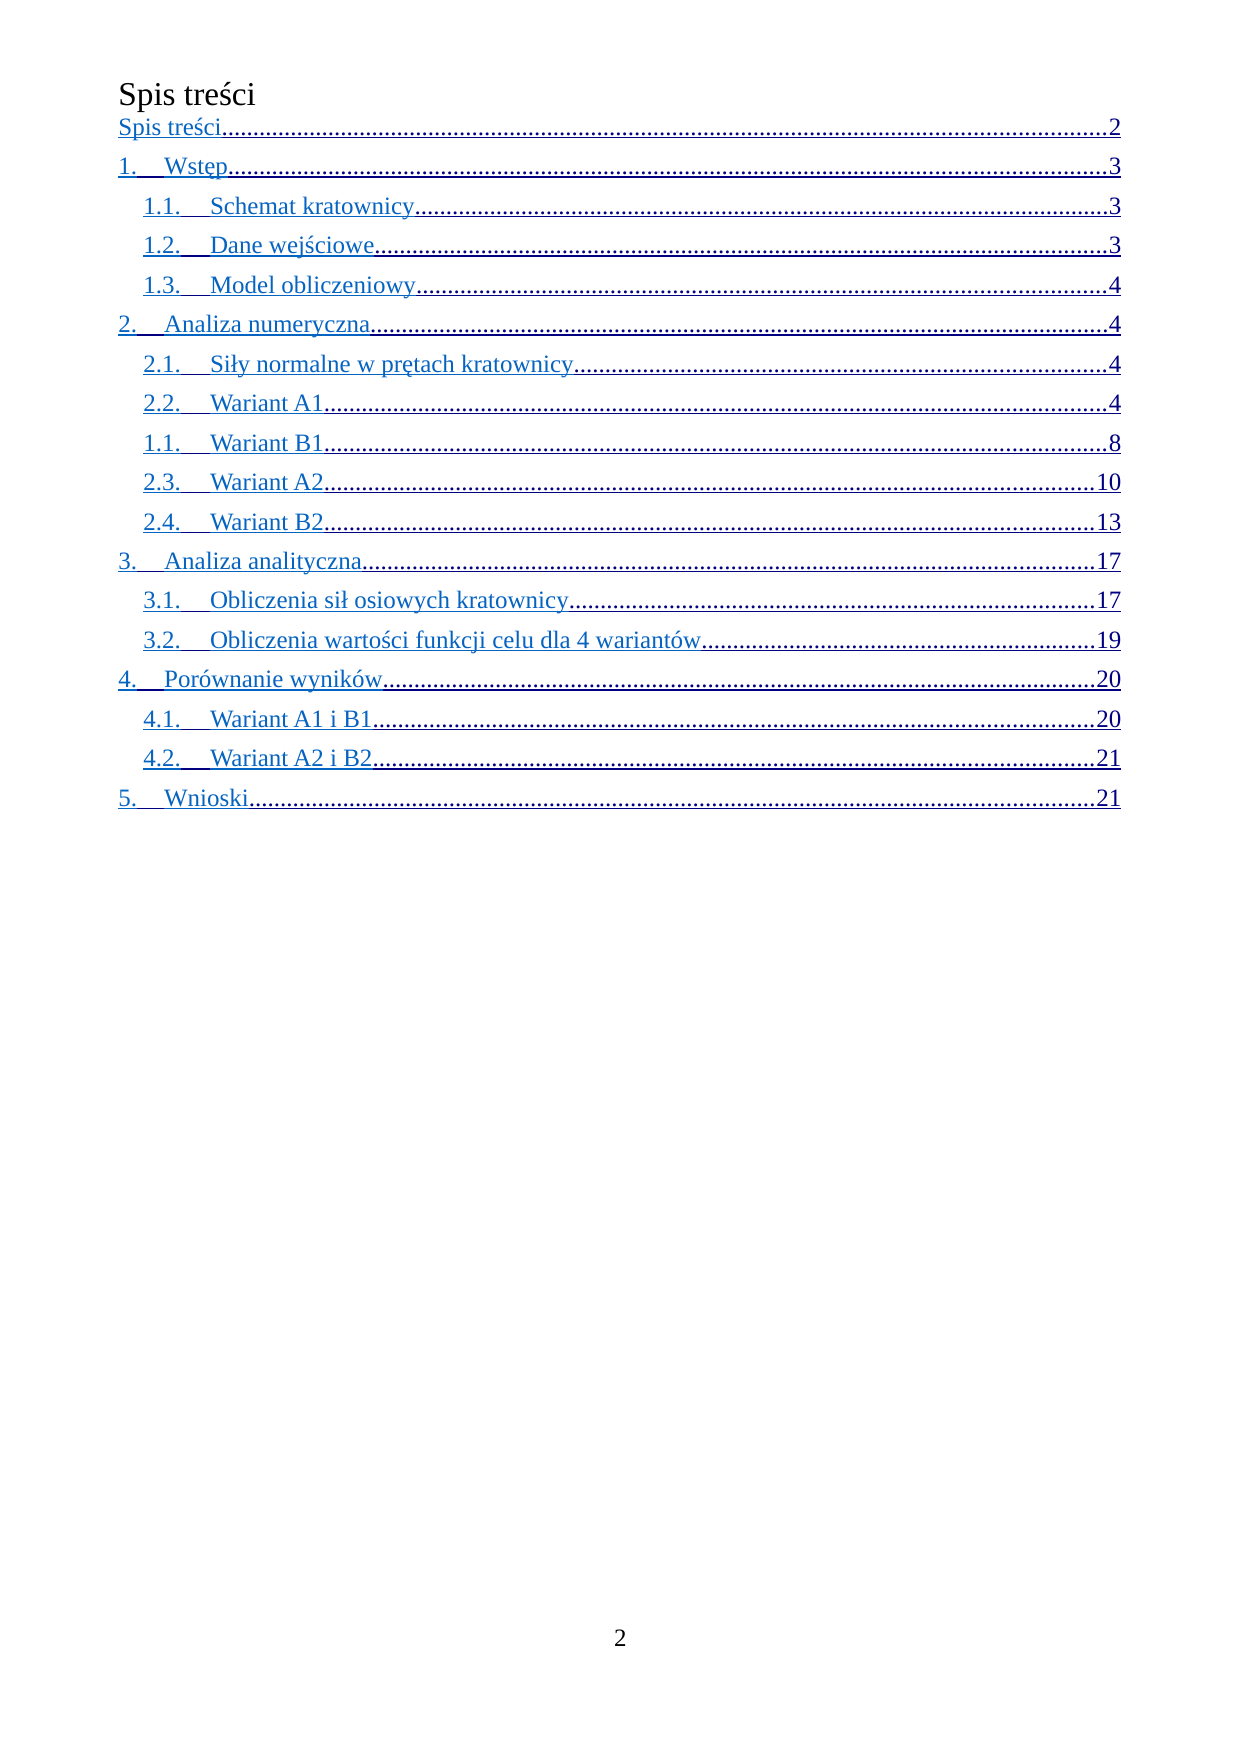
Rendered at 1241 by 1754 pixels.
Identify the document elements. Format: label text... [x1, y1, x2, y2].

text Spis treści 2 [118, 112, 1122, 141]
text Spis treści [118, 74, 1122, 112]
text 2.1. Siły normalne w prętach kratownicy 4 [143, 349, 1122, 378]
text 2. Analiza numeryczna 4 [118, 309, 1122, 338]
text 1.2. Dane wejściowe 3 [143, 230, 1122, 259]
text 2.4. Wariant B2 13 [143, 507, 1122, 536]
text 4.2. Wariant A2 i B2 21 [143, 743, 1122, 772]
text 1.3. Model obliczeniowy 4 [143, 270, 1122, 299]
text 3. Analiza analityczna 17 [118, 546, 1122, 575]
text 1. Wstęp 3 [118, 151, 1122, 180]
text 2.3. Wariant A2 10 [143, 467, 1122, 496]
text 4. Porównanie wyników 20 [118, 664, 1122, 693]
text 4.1. Wariant A1 i B1 20 [143, 704, 1122, 733]
text 1.1. Wariant B1 8 [143, 428, 1122, 457]
text 1.1. Schemat kratownicy 3 [143, 191, 1122, 220]
text 3.1. Obliczenia sił osiowych kratownicy 17 [143, 586, 1122, 614]
text 2.2. Wariant A1 4 [143, 388, 1122, 417]
text 3.2. Obliczenia wartości funkcji celu dla 4 wariantów 19 [143, 625, 1122, 654]
text 5. Wnioski 21 [118, 783, 1122, 812]
